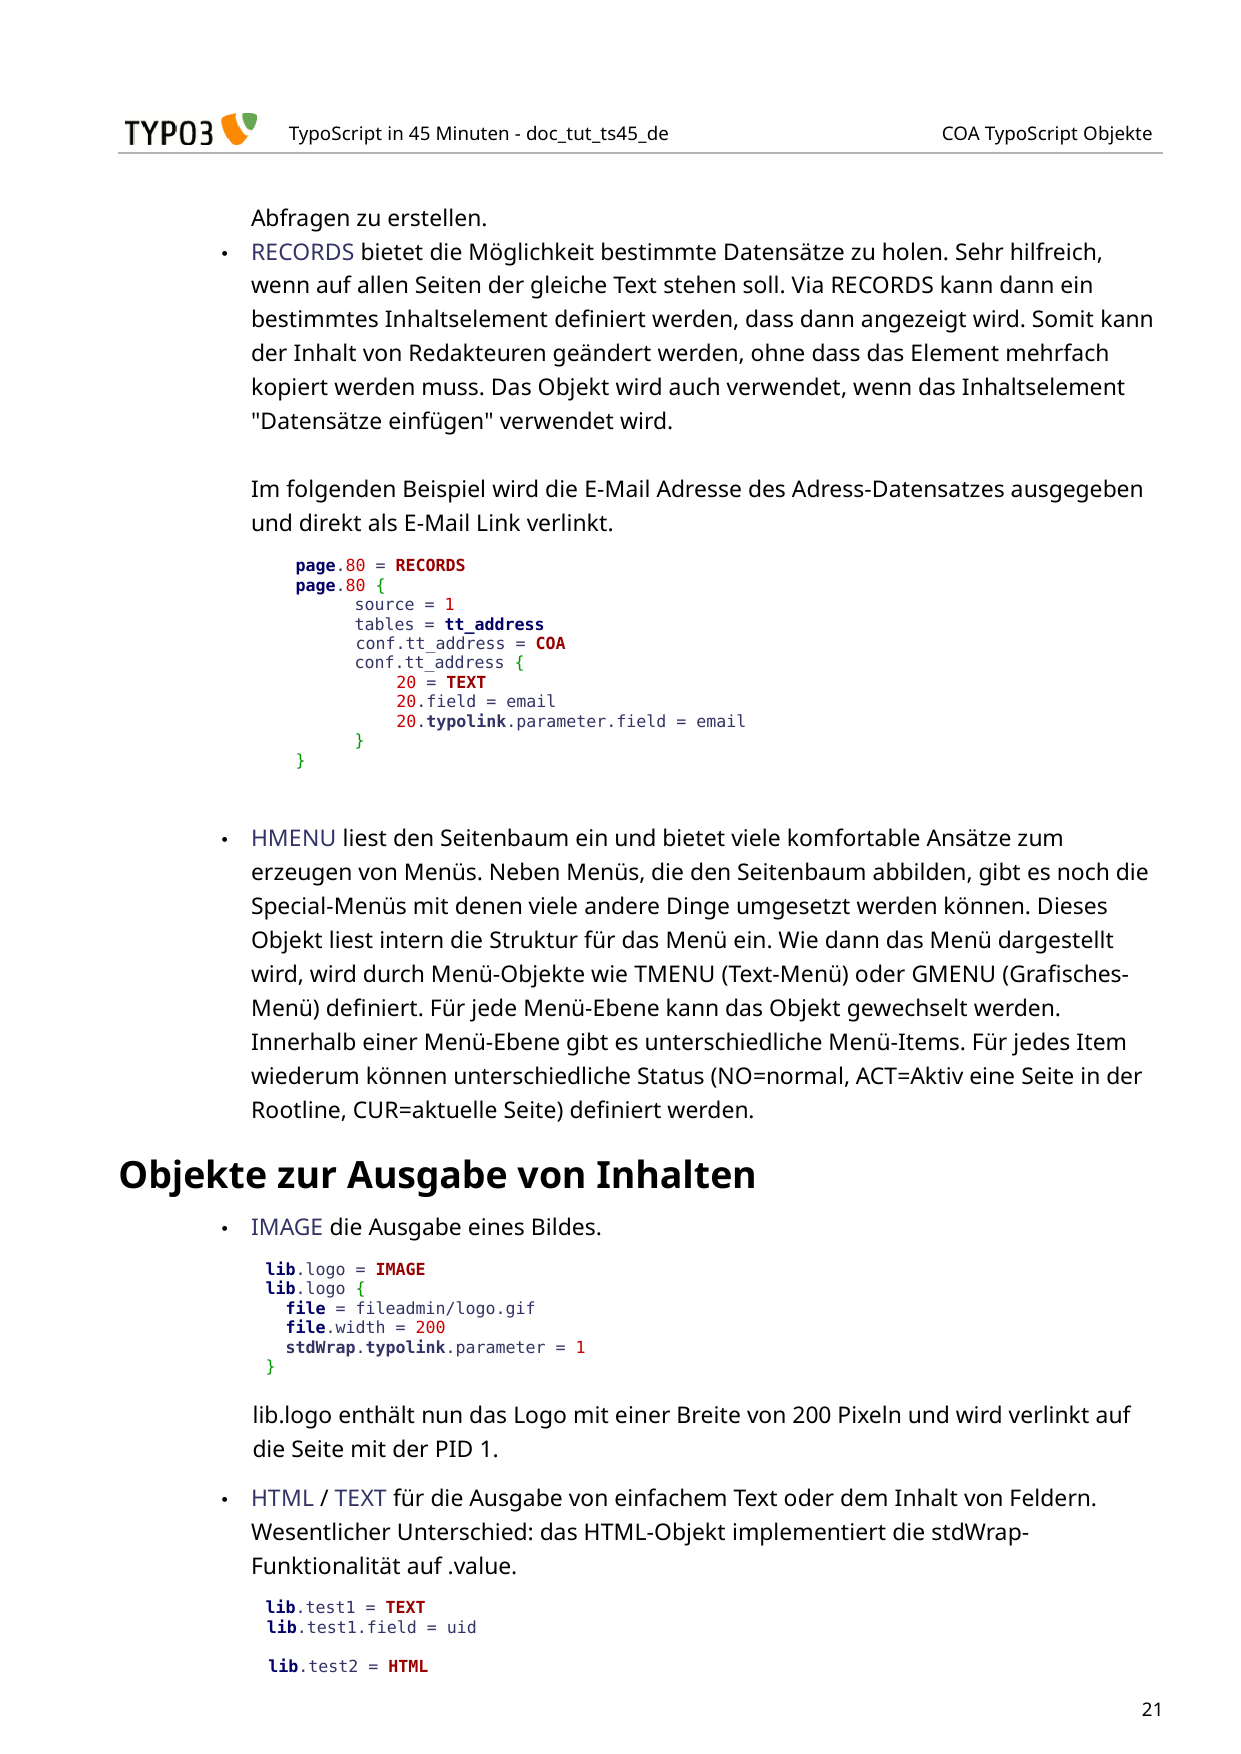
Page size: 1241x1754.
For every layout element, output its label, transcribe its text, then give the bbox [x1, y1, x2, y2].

list file.width = 200 [236, 1318, 1163, 1338]
text lib.test1.field = uid [267, 1618, 1163, 1637]
list HTML / TEXT für die Ausgabe von einfachem Text oder dem Inhalt von Feldern. Wesentlicher Unterschied: das HTML-Objekt implementiert die stdWrap-Funktionalität auf .value. [221, 1482, 1163, 1581]
text page.80 = RECORDS [236, 556, 1163, 575]
list lib.logo { [236, 1279, 1163, 1299]
list lib.test1 = TEXT [236, 1598, 1163, 1618]
text } [236, 731, 1163, 751]
text } [236, 751, 1163, 770]
text 20.field = email [236, 692, 1163, 712]
text page.80 { [236, 575, 1163, 595]
text source = 1 [236, 595, 1163, 614]
text 20 = TEXT [236, 673, 1163, 692]
list HMENU liest den Seitenbaum ein und bietet viele komfortable Ansätze zum erzeugen von Menüs. Neben Menüs, die den Seitenbaum abbilden, gibt es noch die Special-Menüs mit denen viele andere Dinge umgesetzt werden können. Dieses Objekt liest intern die Struktur für das Menü ein. Wie dann das Menü dargestellt wird, wird durch Menü-Objekte wie TMENU (Text-Menü) oder GMENU (Grafisches-Menü) definiert. Für jede Menü-Ebene kann das Objekt gewechselt werden. Innerhalb einer Menü-Ebene gibt es unterschiedliche Menü-Items. Für jedes Item wiederum können unterschiedliche Status (NO=normal, ACT=Aktiv eine Seite in der Rootline, CUR=aktuelle Seite) definiert werden. [221, 822, 1163, 1124]
list lib.logo enthält nun das Logo mit einer Breite von 200 Pixeln und wird verlinkt auf die Seite mit der PID 1. [215, 1399, 1163, 1464]
picture [124, 112, 260, 145]
list stdWrap.typolink.parameter = 1 [236, 1338, 1163, 1357]
list Abfragen zu erstellen. [221, 202, 1163, 233]
subtitle Objekte zur Ausgabe von Inhalten [118, 1148, 1163, 1199]
list file = fileadmin/logo.gif [236, 1299, 1163, 1318]
list RECORDS bietet die Möglichkeit bestimmte Datensätze zu holen. Sehr hilfreich, wenn auf allen Seiten der gleiche Text stehen soll. Via RECORDS kann dann ein bestimmtes Inhaltselement definiert werden, dass dann angezeigt wird. Somit kann der Inhalt von Redakteuren geändert werden, ohne dass das Element mehrfach kopiert werden muss. Das Objekt wird auch verwendet, wenn das Inhaltselement "Datensätze einfügen" verwendet wird. Im folgenden Beispiel wird die E-Mail Adresse des Adress-Datensatzes ausgegeben und direkt als E-Mail Link verlinkt. [221, 236, 1163, 538]
text 20.typolink.parameter.field = email [236, 712, 1163, 731]
text conf.tt_address { [236, 653, 1163, 673]
text lib.test2 = HTML [268, 1657, 1163, 1676]
list lib.logo = IMAGE [236, 1260, 1163, 1279]
text conf.tt_address = COA [236, 634, 1163, 653]
list } [236, 1357, 1163, 1377]
list IMAGE die Ausgabe eines Bildes. [221, 1211, 1163, 1242]
text tables = tt_address [236, 614, 1163, 634]
